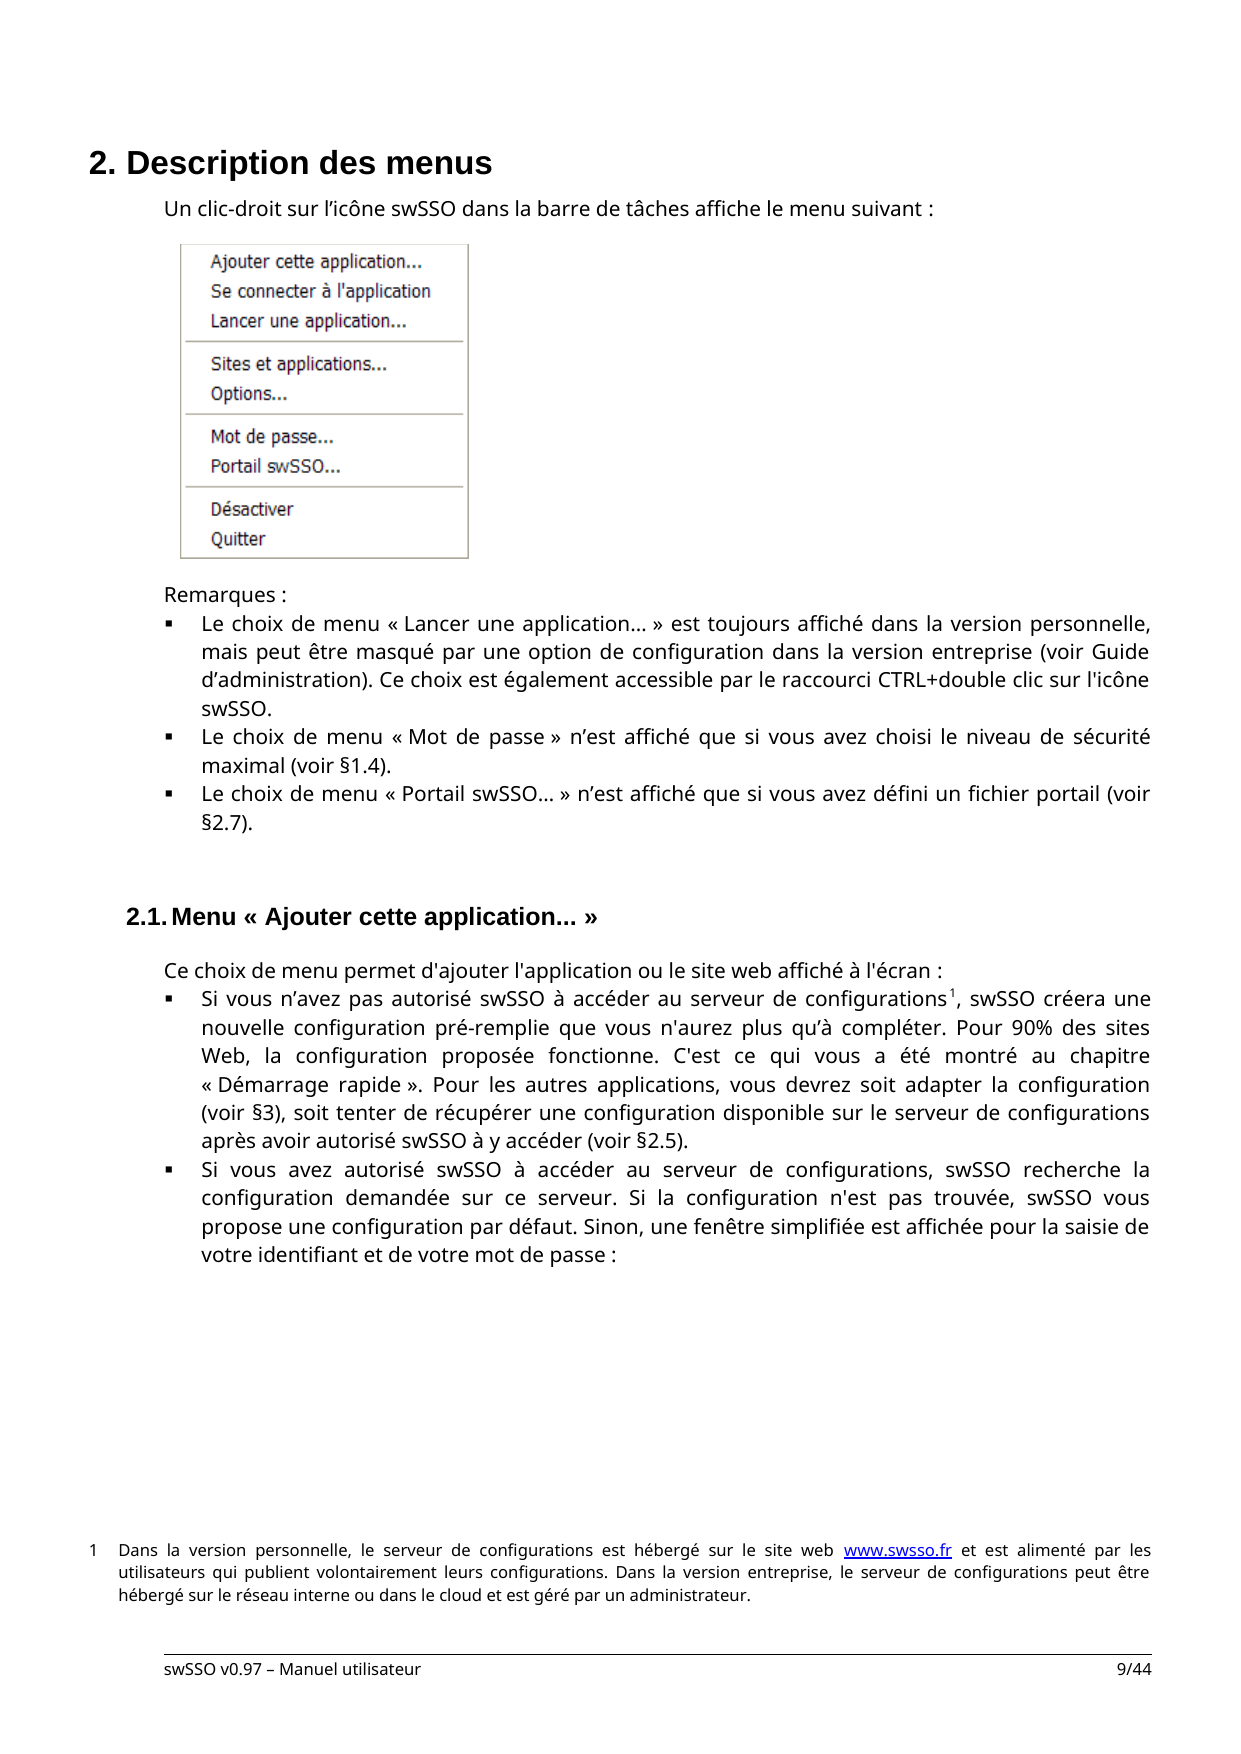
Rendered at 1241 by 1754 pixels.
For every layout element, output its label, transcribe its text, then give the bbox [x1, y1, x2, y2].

list Le choix de menu « Mot de passe » n’est affiché que si vous avez choisi le niveau de sécurité maximal (voir §1.4). [164, 722, 1152, 779]
list Le choix de menu « Portail swSSO… » n’est affiché que si vous avez défini un fichier portail (voir §2.7). [164, 779, 1152, 836]
subtitle Description des menus [89, 143, 1152, 182]
list Dans la version personnelle, le serveur de configurations est hébergé sur le site web www.swsso.fr et est alimenté par les utilisateurs qui publient volontairement leurs configurations. Dans la version entreprise, le serveur de configurations peut être hébergé sur le réseau interne ou dans le cloud et est géré par un administrateur. [89, 1538, 1152, 1606]
list Si vous avez autorisé swSSO à accéder au serveur de configurations, swSSO recherche la configuration demandée sur ce serveur. Si la configuration n'est pas trouvée, swSSO vous propose une configuration par défaut. Sinon, une fenêtre simplifiée est affichée pour la saisie de votre identifiant et de votre mot de passe : [164, 1155, 1152, 1269]
subtitle Menu « Ajouter cette application... » [126, 902, 1152, 931]
text Ce choix de menu permet d'ajouter l'application ou le site web affiché à l'écran : [164, 956, 1152, 984]
list Le choix de menu « Lancer une application… » est toujours affiché dans la version personnelle, mais peut être masqué par une option de configuration dans la version entreprise (voir Guide d’administration). Ce choix est également accessible par le raccourci CTRL+double clic sur l'icône swSSO. [164, 609, 1152, 722]
picture [180, 244, 469, 559]
list Si vous n’avez pas autorisé swSSO à accéder au serveur de configurations, swSSO créera une nouvelle configuration pré-remplie que vous n'aurez plus qu’à compléter. Pour 90% des sites Web, la configuration proposée fonctionne. C'est ce qui vous a été montré au chapitre « Démarrage rapide ». Pour les autres applications, vous devrez soit adapter la configuration (voir §3), soit tenter de récupérer une configuration disponible sur le serveur de configurations après avoir autorisé swSSO à y accéder (voir §2.5). [164, 984, 1152, 1155]
text Un clic-droit sur l’icône swSSO dans la barre de tâches affiche le menu suivant : [164, 194, 1152, 222]
text Remarques : [164, 580, 1152, 609]
